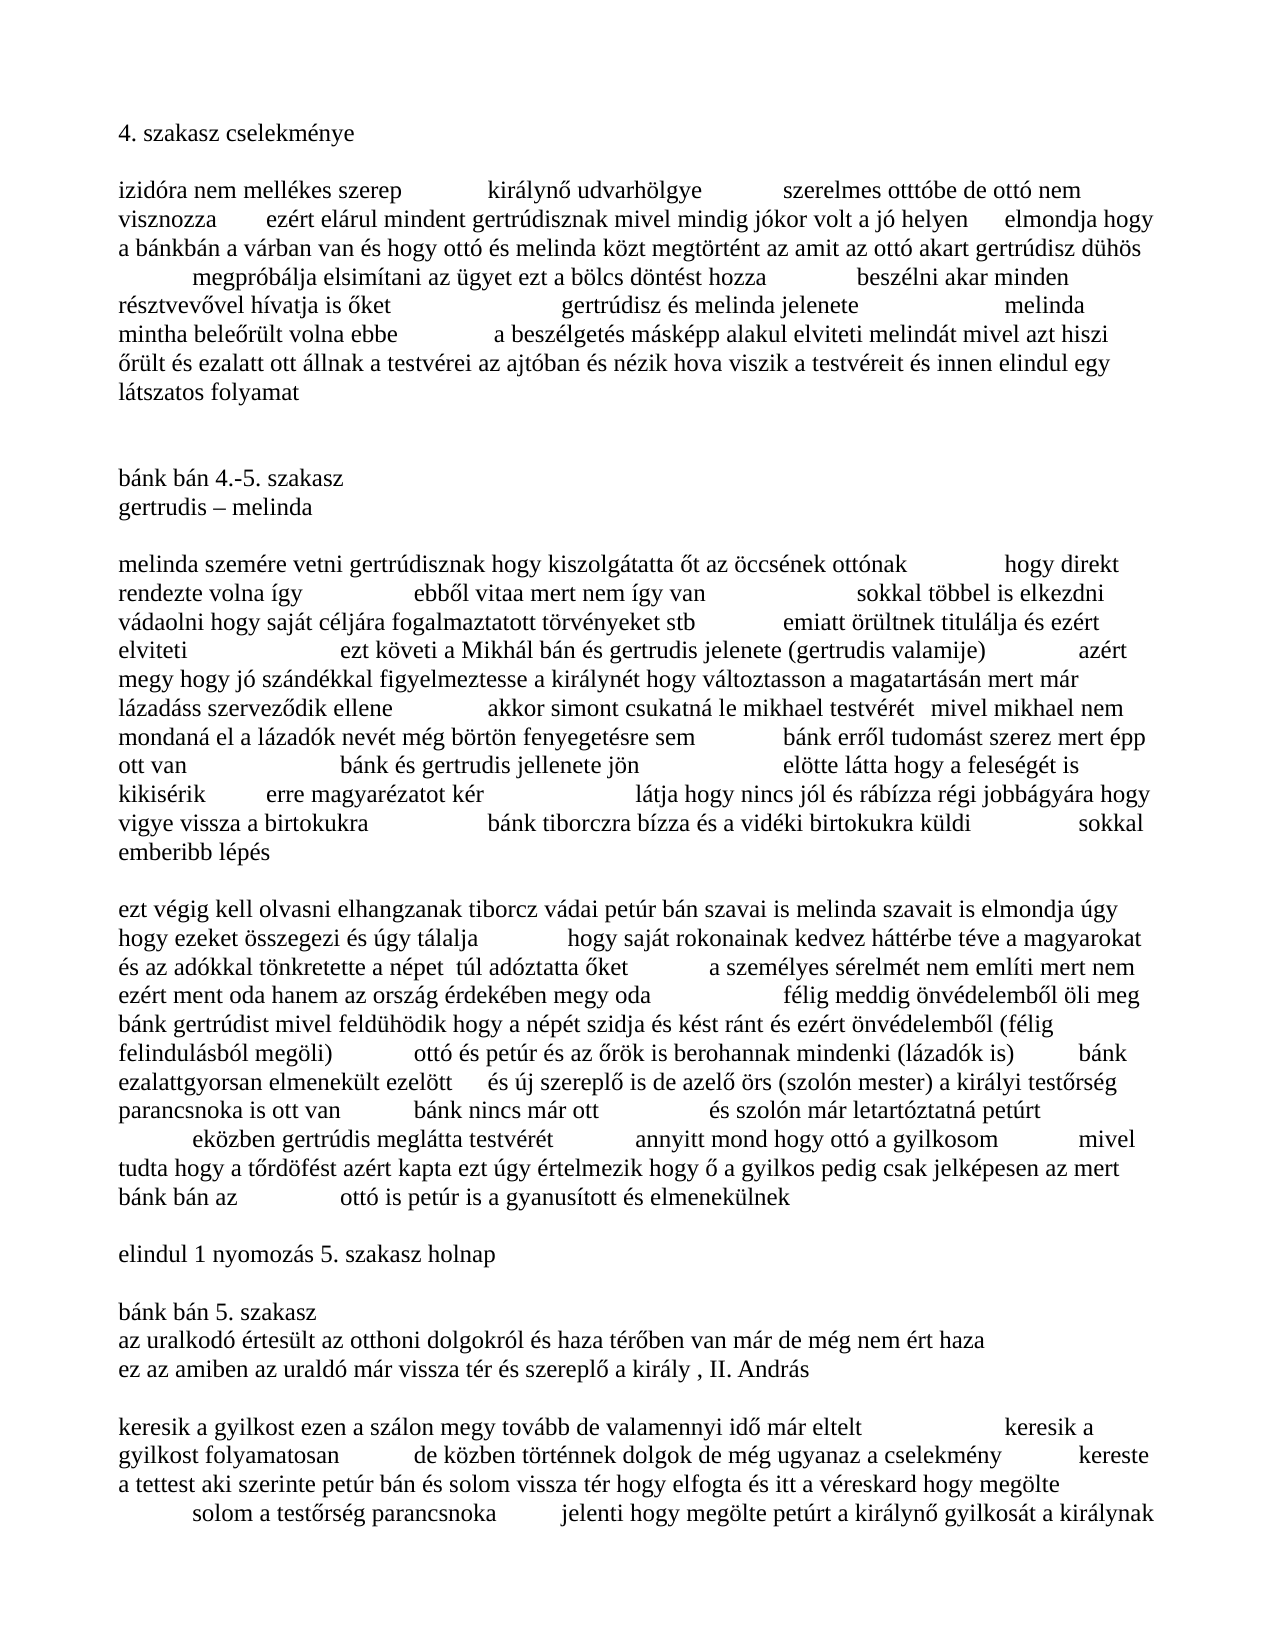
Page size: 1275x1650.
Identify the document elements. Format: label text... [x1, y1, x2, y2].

text bánk bán 5. szakasz [118, 1297, 1157, 1326]
text 4. szakasz cselekménye [118, 118, 1157, 147]
text ezt végig kell olvasni elhangzanak tiborcz vádai petúr bán szavai is melinda szavait is elmondja úgy hogy ezeket összegezi és úgy tálalja hogy saját rokonainak kedvez háttérbe téve a magyarokat és az adókkal tönkretette a népet túl adóztatta őket a személyes sérelmét nem említi mert nem ezért ment oda hanem az ország érdekében megy oda félig meddig önvédelemből öli meg bánk gertrúdist mivel feldühödik hogy a népét szidja és kést ránt és ezért önvédelemből (félig felindulásból megöli) ottó és petúr és az őrök is berohannak mindenki (lázadók is) bánk ezalattgyorsan elmenekült ezelött és új szereplő is de azelő örs (szolón mester) a királyi testőrség parancsnoka is ott van bánk nincs már ott és szolón már letartóztatná petúrt eközben gertrúdis meglátta testvérét annyitt mond hogy ottó a gyilkosom mivel tudta hogy a tőrdöfést azért kapta ezt úgy értelmezik hogy ő a gyilkos pedig csak jelképesen az mert bánk bán az ottó is petúr is a gyanusított és elmenekülnek [118, 894, 1157, 1211]
text az uralkodó értesült az otthoni dolgokról és haza térőben van már de még nem ért haza [118, 1326, 1157, 1354]
text gertrudis – melinda [118, 492, 1157, 521]
text izidóra nem mellékes szerep királynő udvarhölgye szerelmes otttóbe de ottó nem visznozza ezért elárul mindent gertrúdisznak mivel mindig jókor volt a jó helyen elmondja hogy a bánkbán a várban van és hogy ottó és melinda közt megtörtént az amit az ottó akart gertrúdisz dühös [118, 176, 1157, 262]
text bánk bán 4.-5. szakasz [118, 463, 1157, 492]
text megpróbálja elsimítani az ügyet ezt a bölcs döntést hozza beszélni akar minden résztvevővel hívatja is őket gertrúdisz és melinda jelenete melinda mintha beleőrült volna ebbe a beszélgetés másképp alakul elviteti melindát mivel azt hiszi őrült és ezalatt ott állnak a testvérei az ajtóban és nézik hova viszik a testvéreit és innen elindul egy látszatos folyamat [118, 262, 1157, 406]
text elindul 1 nyomozás 5. szakasz holnap [118, 1239, 1157, 1268]
text melinda szemére vetni gertrúdisznak hogy kiszolgátatta őt az öccsének ottónak hogy direkt rendezte volna így ebből vitaa mert nem így van sokkal többel is elkezdni vádaolni hogy saját céljára fogalmaztatott törvényeket stb emiatt örültnek titulálja és ezért elviteti ezt követi a Mikhál bán és gertrudis jelenete (gertrudis valamije) azért megy hogy jó szándékkal figyelmeztesse a királynét hogy változtasson a magatartásán mert már lázadáss szerveződik ellene akkor simont csukatná le mikhael testvérét mivel mikhael nem mondaná el a lázadók nevét még börtön fenyegetésre sem bánk erről tudomást szerez mert épp ott van bánk és gertrudis jellenete jön elötte látta hogy a feleségét is kikisérik erre magyarézatot kér látja hogy nincs jól és rábízza régi jobbágyára hogy vigye vissza a birtokukra bánk tiborczra bízza és a vidéki birtokukra küldi sokkal emberibb lépés [118, 549, 1157, 866]
text keresik a gyilkost ezen a szálon megy tovább de valamennyi idő már eltelt keresik a gyilkost folyamatosan de közben történnek dolgok de még ugyanaz a cselekmény kereste a tettest aki szerinte petúr bán és solom vissza tér hogy elfogta és itt a véreskard hogy megölte solom a testőrség parancsnoka jelenti hogy megölte petúrt a királynő gyilkosát a királynak [118, 1412, 1157, 1527]
text ez az amiben az uraldó már vissza tér és szereplő a király , II. András [118, 1354, 1157, 1383]
